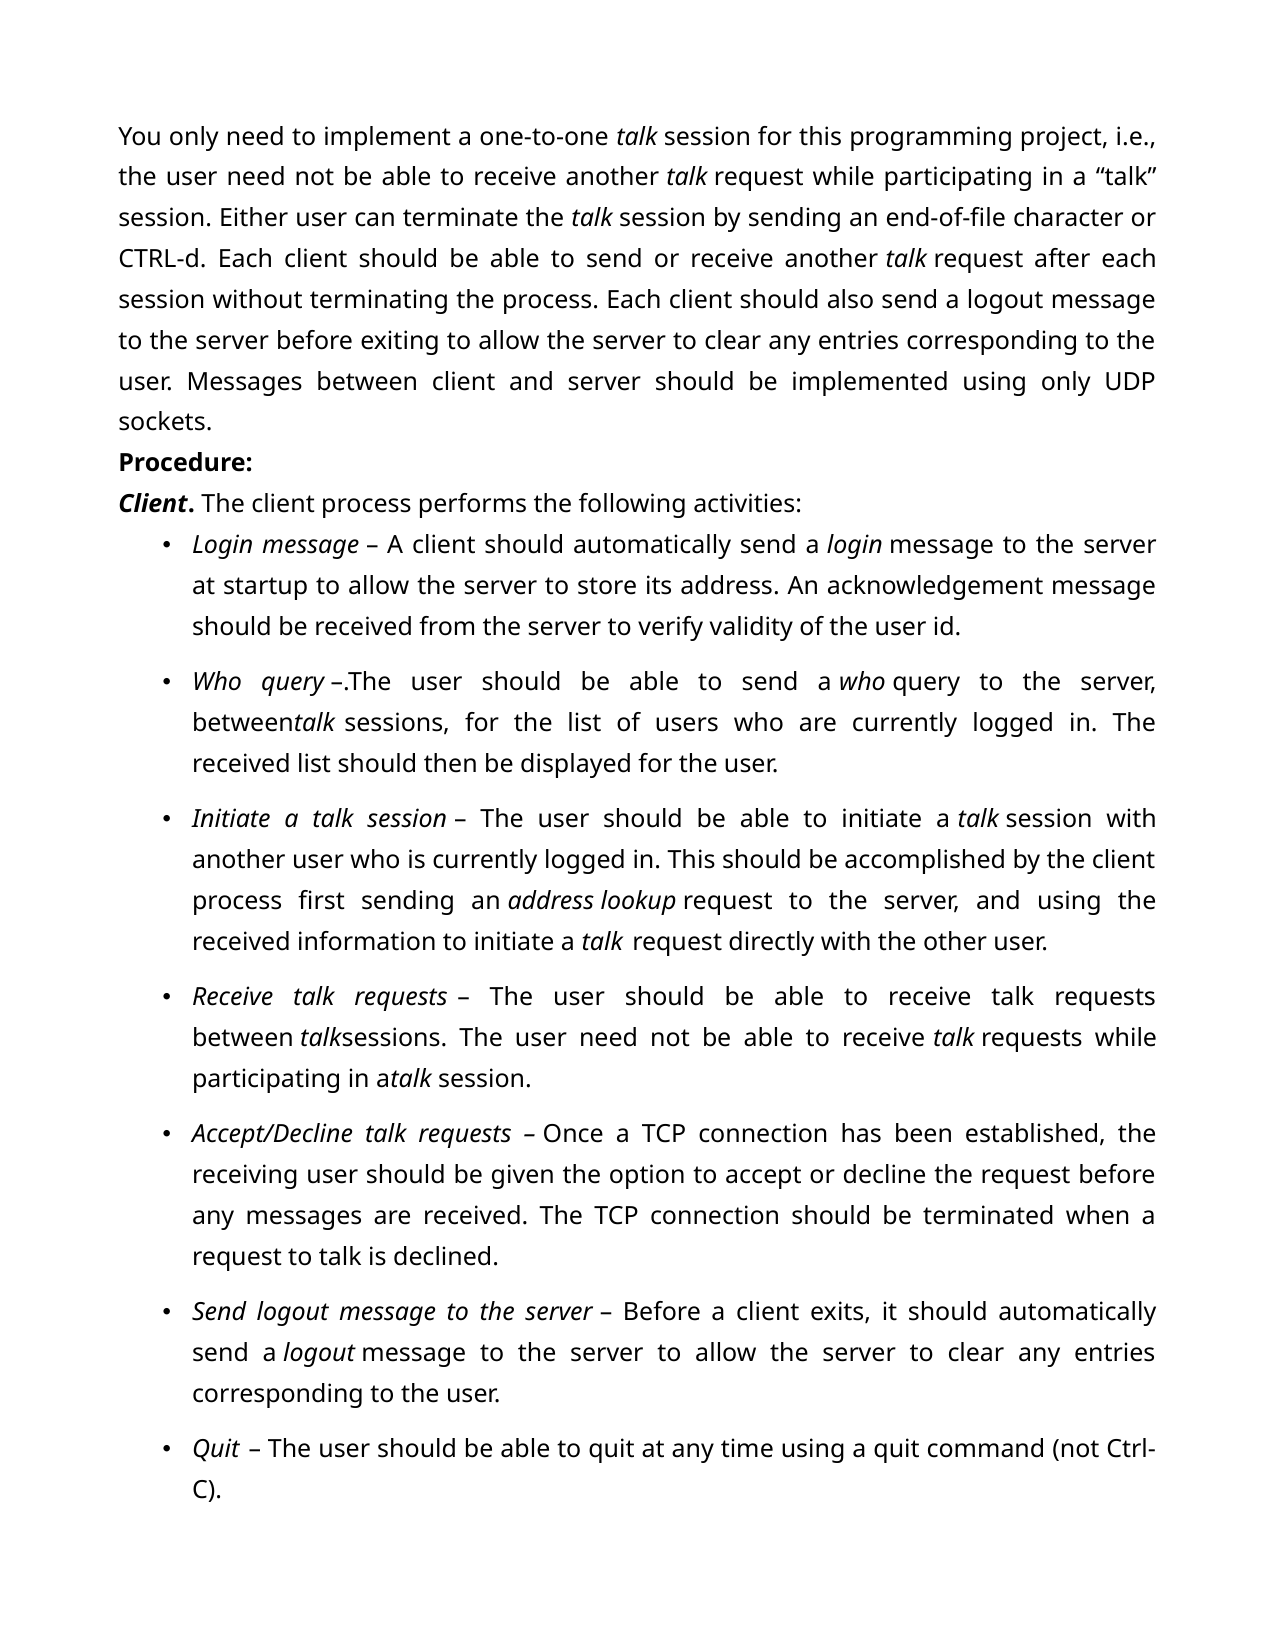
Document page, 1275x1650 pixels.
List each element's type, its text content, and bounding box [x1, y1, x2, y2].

text You only need to implement a one-to-one talk session for this programming project, i.e., the user need not be able to receive another talk request while participating in a “talk” session. Either user can terminate the talk session by sending an end-of-file character or CTRL-d. Each client should be able to send or receive another talk request after each session without terminating the process. Each client should also send a logout message to the server before exiting to allow the server to clear any entries corresponding to the user. Messages between client and server should be implemented using only UDP sockets. [118, 118, 1157, 438]
text Procedure: [118, 445, 1157, 479]
list Initiate a talk session – The user should be able to initiate a talk session with another user who is currently logged in. This should be accomplished by the client process first sending an address lookup request to the server, and using the received information to initiate a talk request directly with the other user. [162, 801, 1157, 957]
text Client. The client process performs the following activities: [118, 486, 1157, 520]
list Accept/Decline talk requests – Once a TCP connection has been established, the receiving user should be given the option to accept or decline the request before any messages are received. The TCP connection should be terminated when a request to talk is declined. [162, 1116, 1157, 1272]
list Send logout message to the server – Before a client exits, it should automatically send a logout message to the server to allow the server to clear any entries corresponding to the user. [162, 1293, 1157, 1409]
list Receive talk requests – The user should be able to receive talk requests between talksessions. The user need not be able to receive talk requests while participating in atalk session. [162, 978, 1157, 1094]
list Quit – The user should be able to quit at any time using a quit command (not Ctrl-C). [162, 1431, 1157, 1506]
list Who query –.The user should be able to send a who query to the server, betweentalk sessions, for the list of users who are currently logged in. The received list should then be displayed for the user. [162, 663, 1157, 779]
list Login message – A client should automatically send a login message to the server at startup to allow the server to store its address. An acknowledgement message should be received from the server to verify validity of the user id. [162, 526, 1157, 642]
